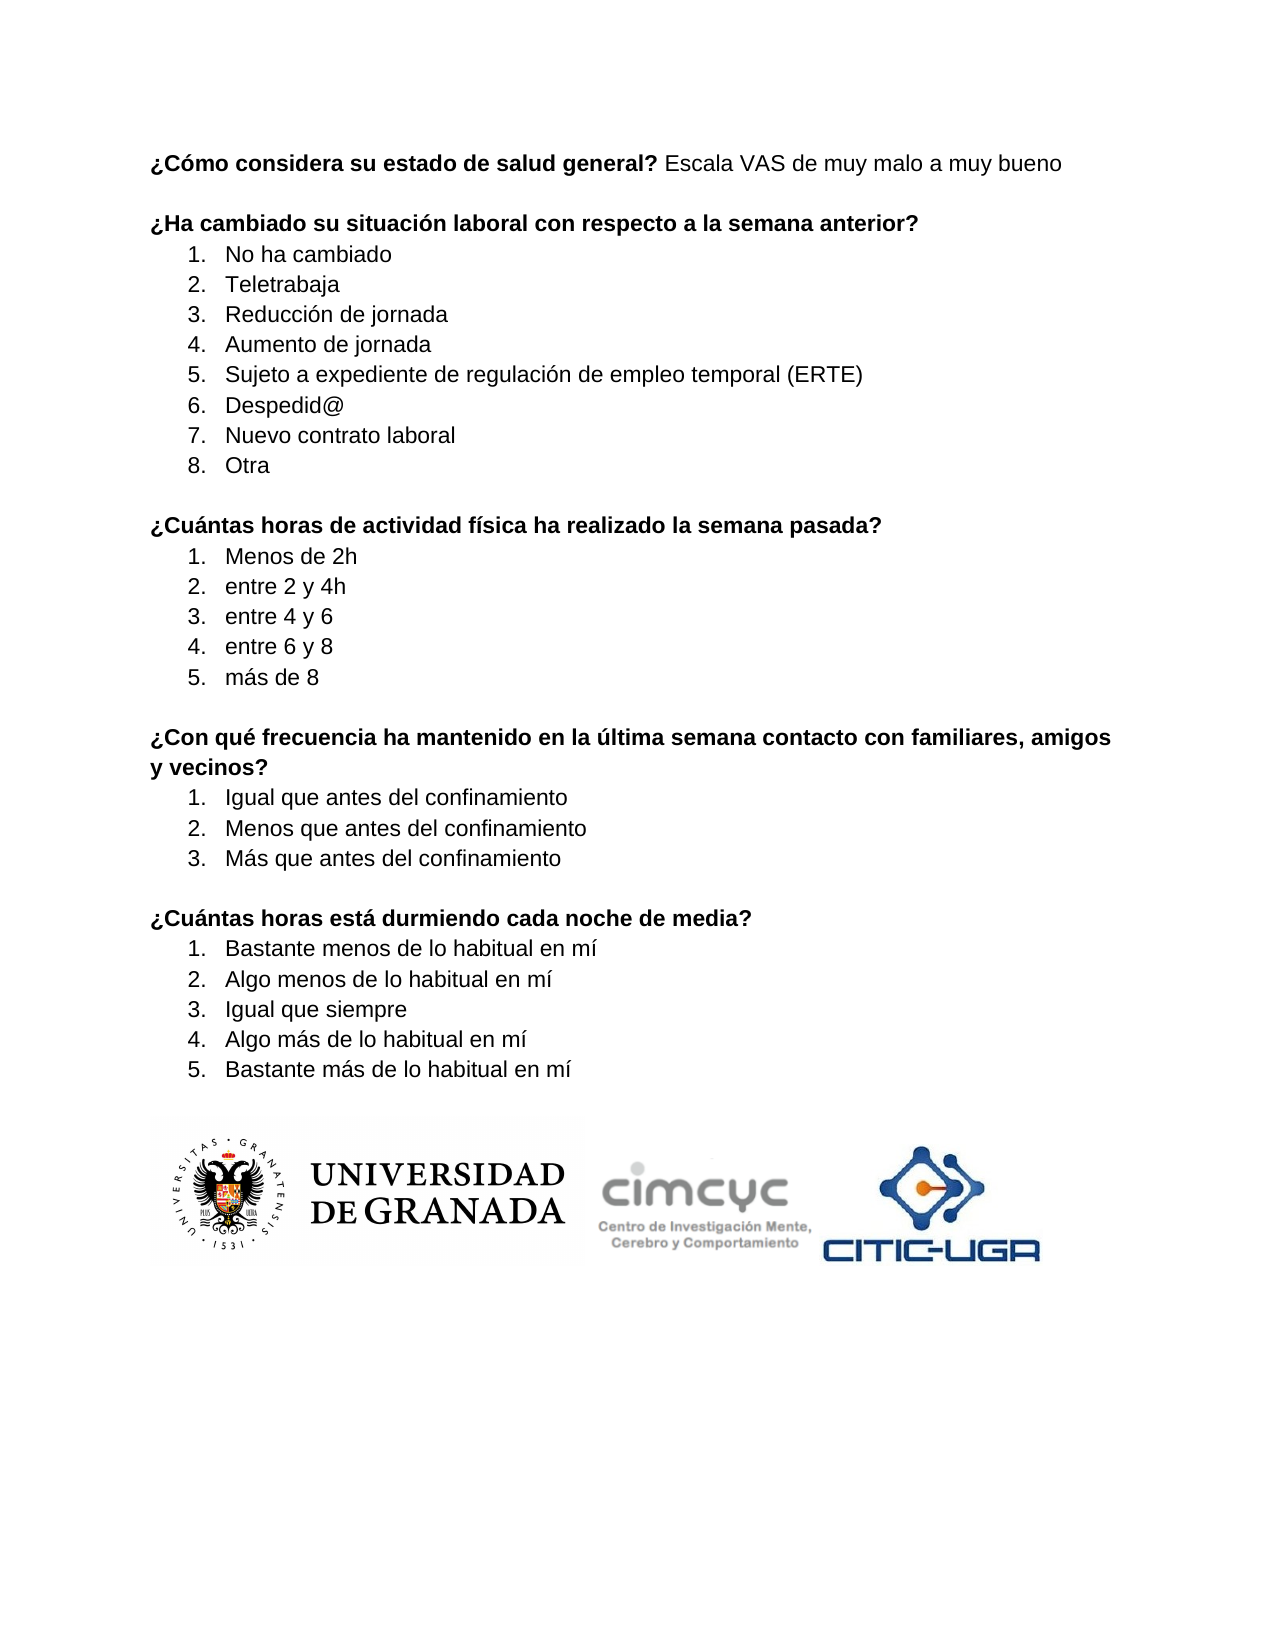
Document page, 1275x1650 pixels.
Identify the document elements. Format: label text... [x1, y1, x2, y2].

list Bastante menos de lo habitual en mí [187, 935, 1125, 962]
list Igual que antes del confinamiento [187, 784, 1125, 811]
list Bastante más de lo habitual en mí [187, 1056, 1125, 1083]
text ¿Cuántas horas está durmiendo cada noche de media? [150, 905, 1125, 932]
list Algo más de lo habitual en mí [187, 1026, 1125, 1052]
list Menos de 2h [187, 543, 1125, 569]
list entre 6 y 8 [187, 633, 1125, 660]
text ¿Ha cambiado su situación laboral con respecto a la semana anterior? [150, 210, 1125, 237]
text ¿Cuántas horas de actividad física ha realizado la semana pasada? [150, 512, 1125, 539]
list Aumento de jornada [187, 331, 1125, 358]
list Otra [187, 452, 1125, 478]
list Menos que antes del confinamiento [187, 814, 1125, 841]
list Despedid@ [187, 392, 1125, 418]
list Teletrabaja [187, 271, 1125, 297]
list Nuevo contrato laboral [187, 422, 1125, 448]
list Sujeto a expediente de regulación de empleo temporal (ERTE) [187, 361, 1125, 388]
list Igual que siempre [187, 996, 1125, 1022]
picture [150, 1116, 1043, 1266]
text ¿Cómo considera su estado de salud general? Escala VAS de muy malo a muy bueno [150, 150, 1125, 176]
list Más que antes del confinamiento [187, 845, 1125, 871]
list Algo menos de lo habitual en mí [187, 966, 1125, 992]
list Reducción de jornada [187, 301, 1125, 327]
text ¿Con qué frecuencia ha mantenido en la última semana contacto con familiares, amigos y vecinos? [150, 724, 1125, 781]
list más de 8 [187, 663, 1125, 690]
list entre 2 y 4h [187, 573, 1125, 599]
list No ha cambiado [187, 241, 1125, 267]
list entre 4 y 6 [187, 603, 1125, 629]
